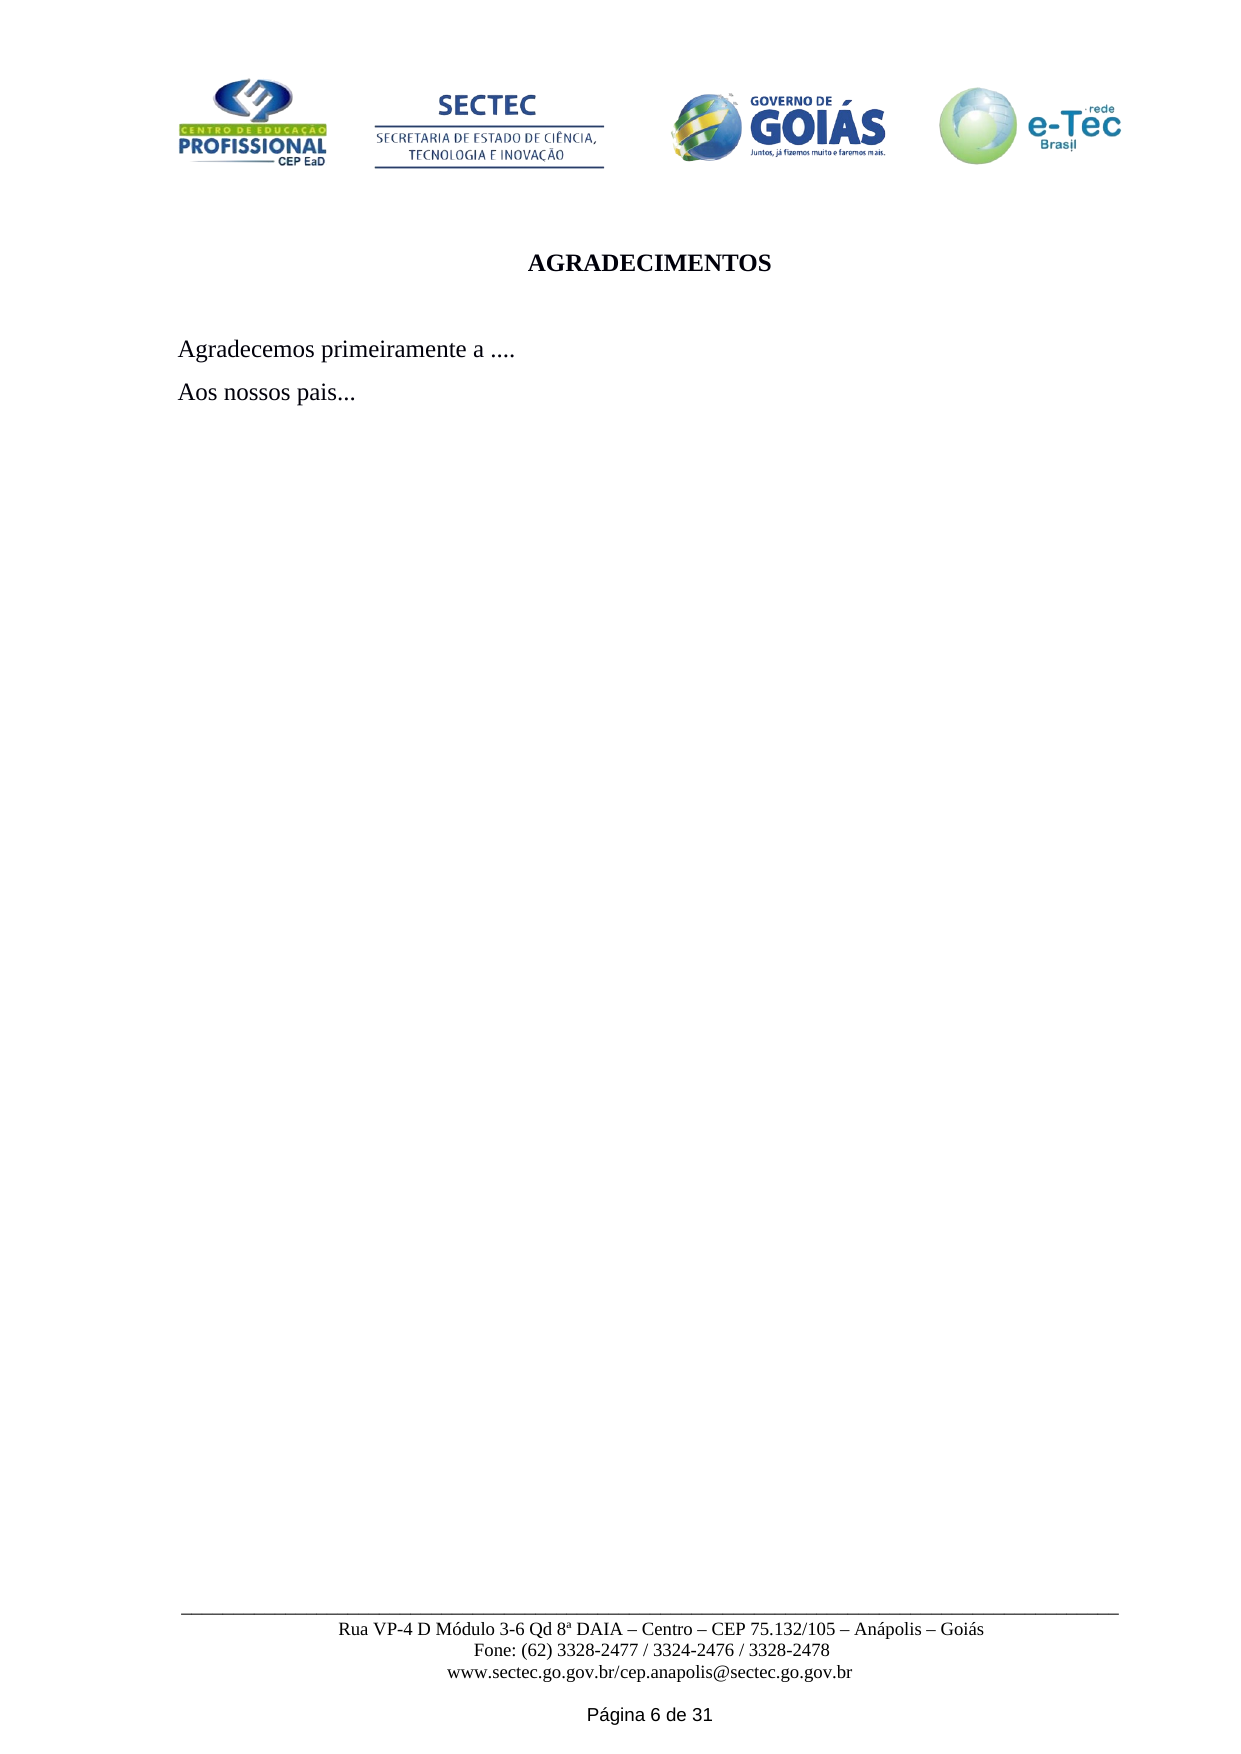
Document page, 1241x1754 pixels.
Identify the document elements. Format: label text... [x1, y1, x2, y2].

text Agradecemos primeiramente a .... [177, 334, 1122, 363]
picture [177, 75, 1123, 176]
text Aos nossos pais... [177, 377, 1122, 406]
text AGRADECIMENTOS [177, 248, 1122, 277]
